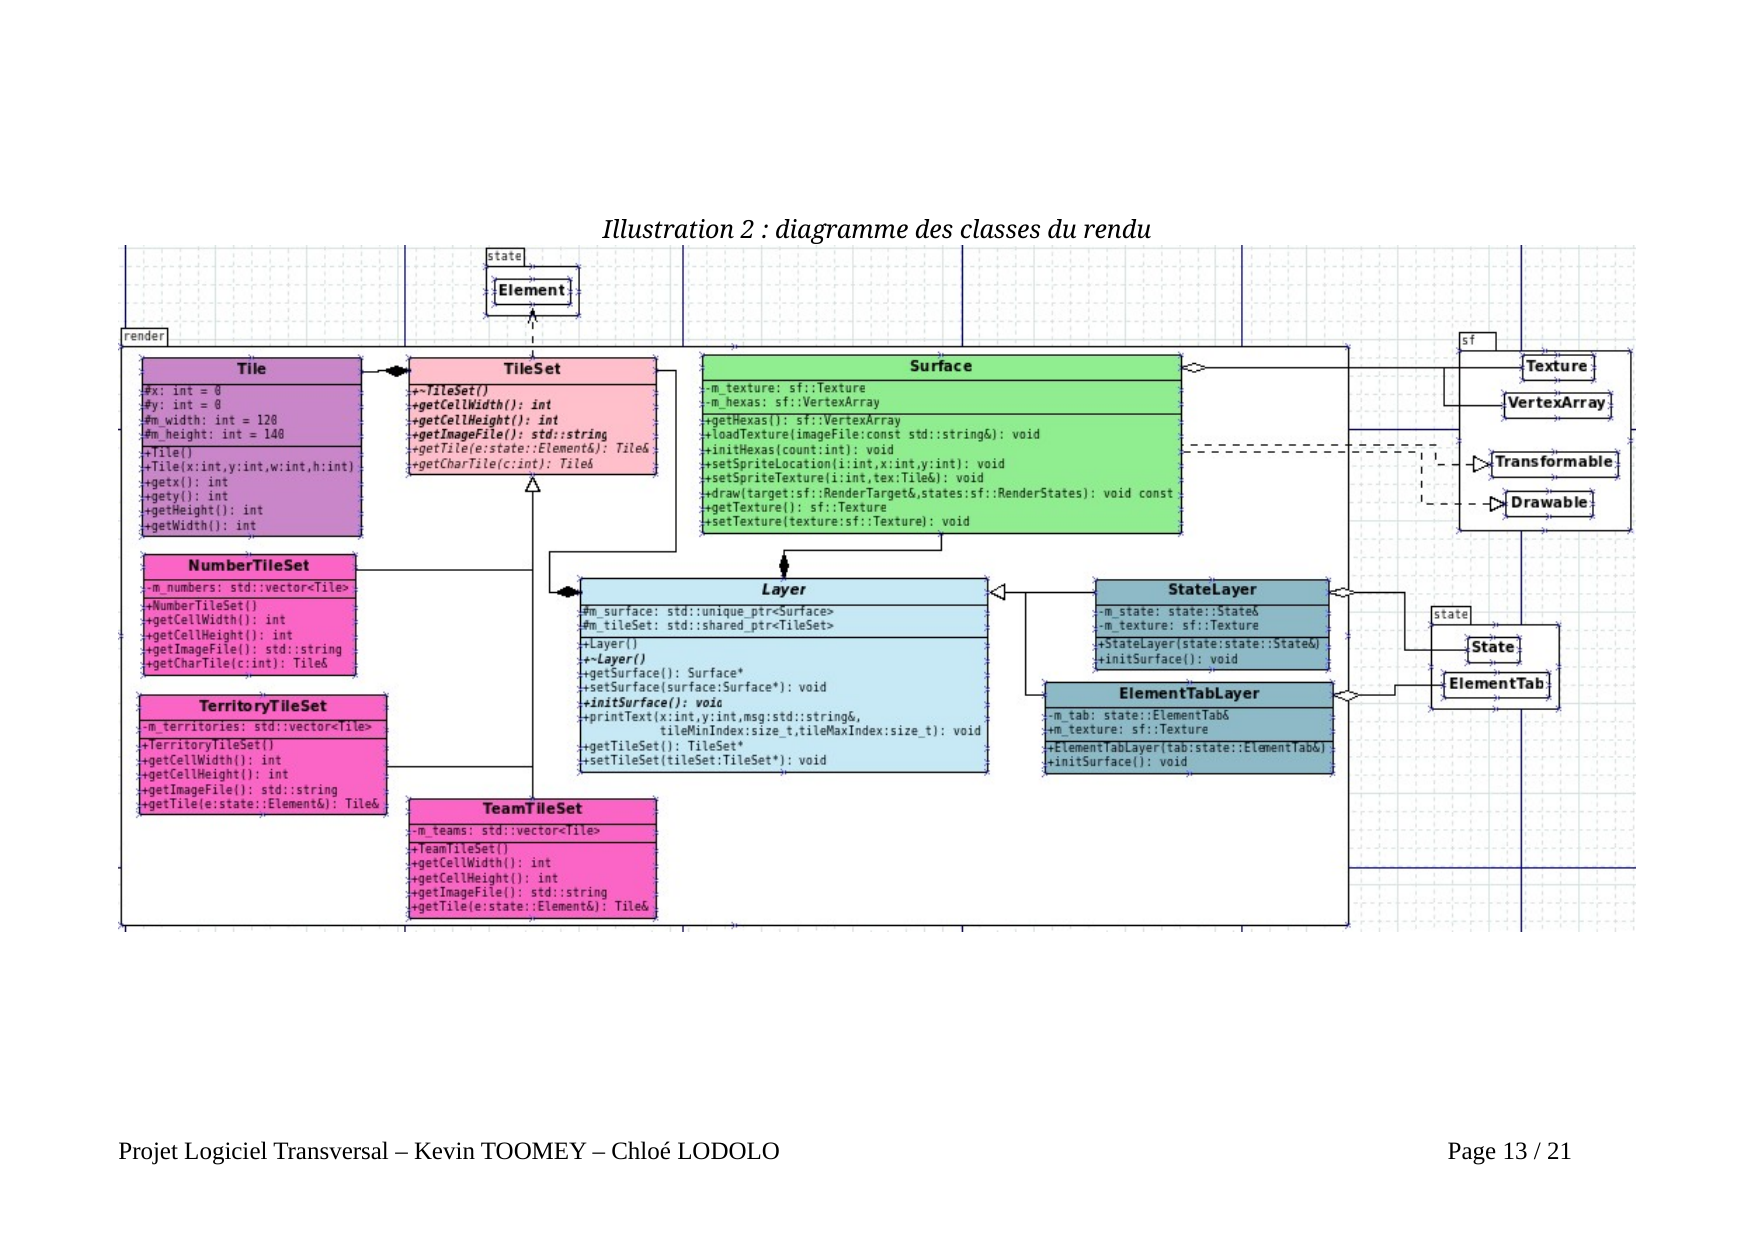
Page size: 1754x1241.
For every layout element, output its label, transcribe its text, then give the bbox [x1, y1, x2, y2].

picture [118, 245, 1636, 932]
text Illustration 2 : diagramme des classes du rendu [118, 211, 1636, 245]
